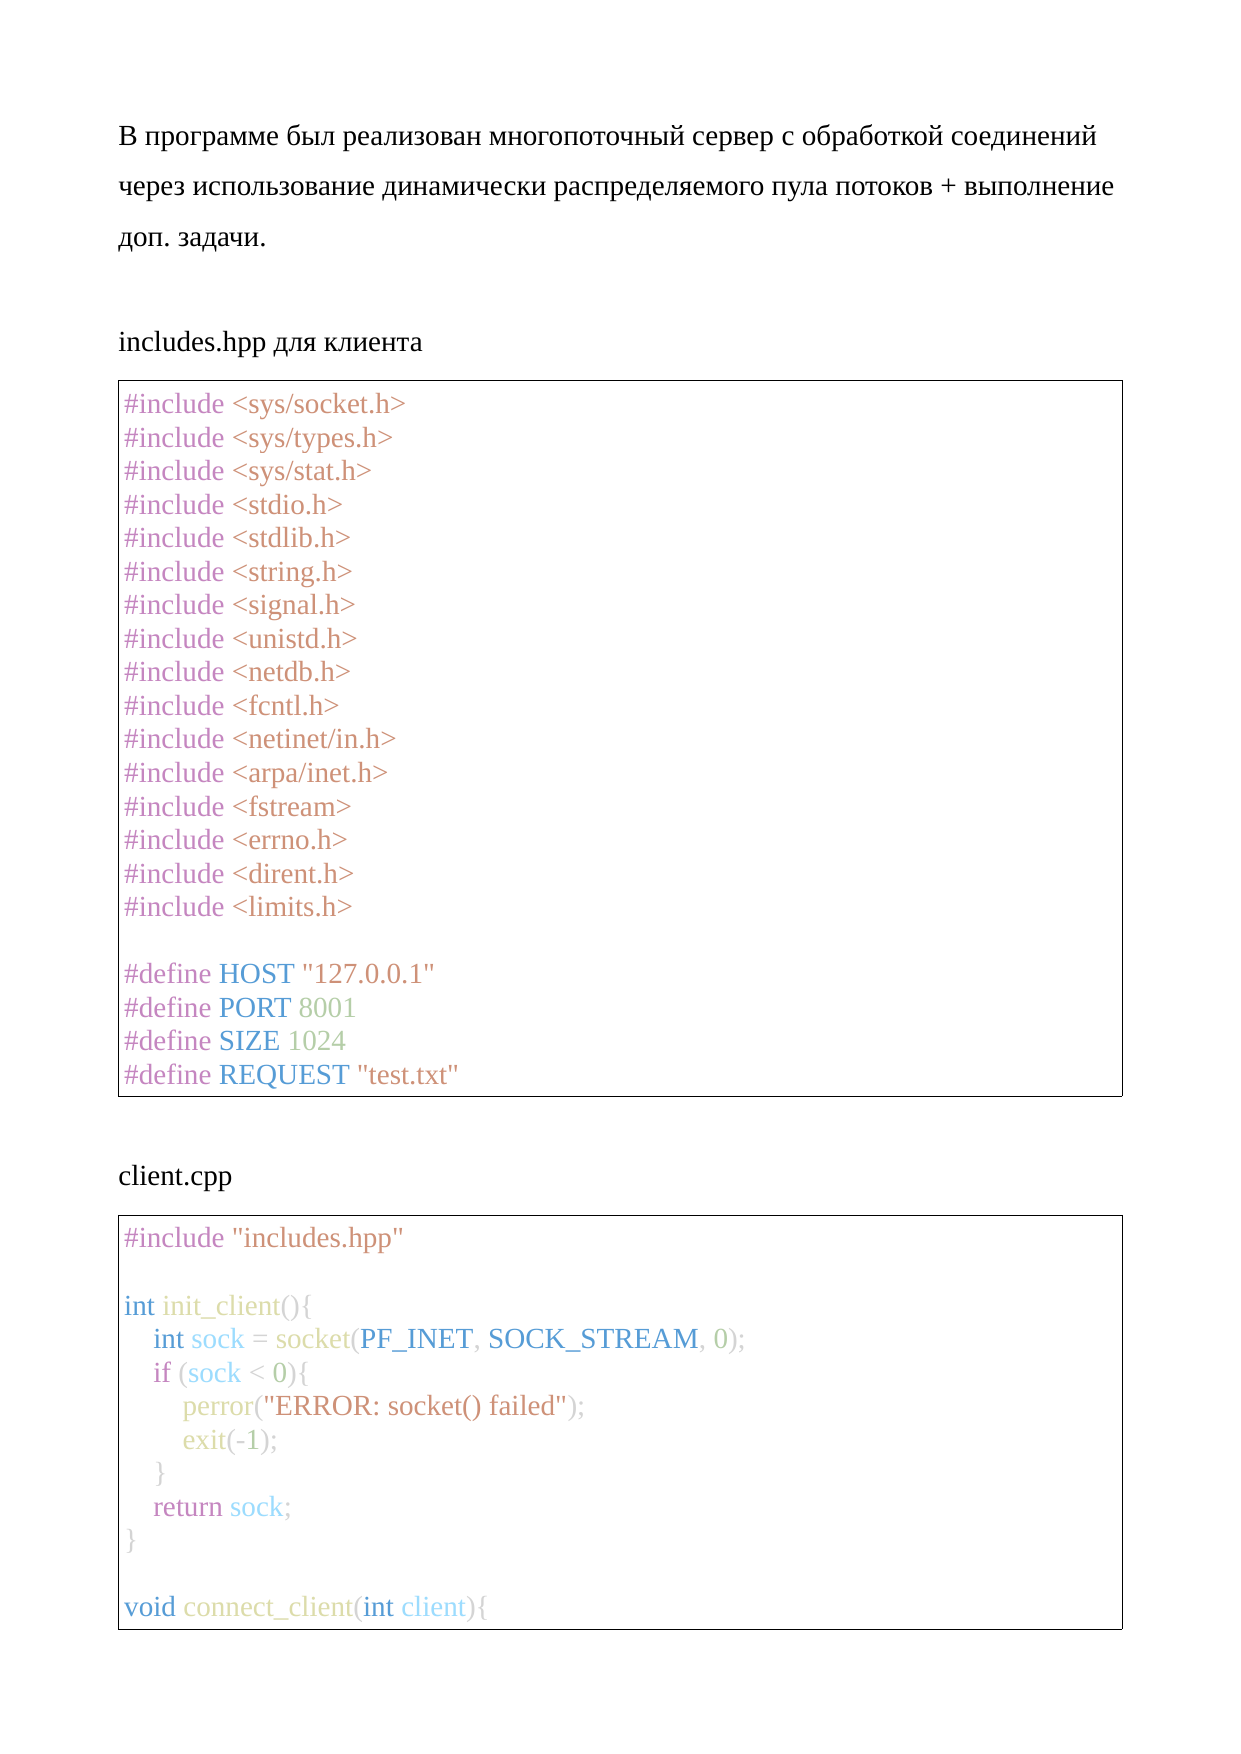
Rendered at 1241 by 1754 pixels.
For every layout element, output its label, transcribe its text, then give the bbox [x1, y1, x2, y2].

text В программе был реализован многопоточный сервер с обработкой соединений через использование динамически распределяемого пула потоков + выполнение доп. задачи. [118, 118, 1122, 252]
text client.cpp [118, 1158, 1122, 1192]
text includes.hpp для клиента [118, 324, 1122, 358]
table_header #include "includes.hpp" int init_client(){ int sock = socket(PF_INET, SOCK_STREAM, 0); if (sock < 0){ perror("ERROR: socket() failed"); exit(-1); } return sock; } void connect_client(int client){ [119, 1216, 1122, 1629]
table_header #include <sys/socket.h> #include <sys/types.h> #include <sys/stat.h> #include <stdio.h> #include <stdlib.h> #include <string.h> #include <signal.h> #include <unistd.h> #include <netdb.h> #include <fcntl.h> #include <netinet/in.h> #include <arpa/inet.h> #include <fstream> #include <errno.h> #include <dirent.h> #include <limits.h> #define HOST "127.0.0.1" #define PORT 8001 #define SIZE 1024 #define REQUEST "test.txt" [119, 381, 1122, 1096]
